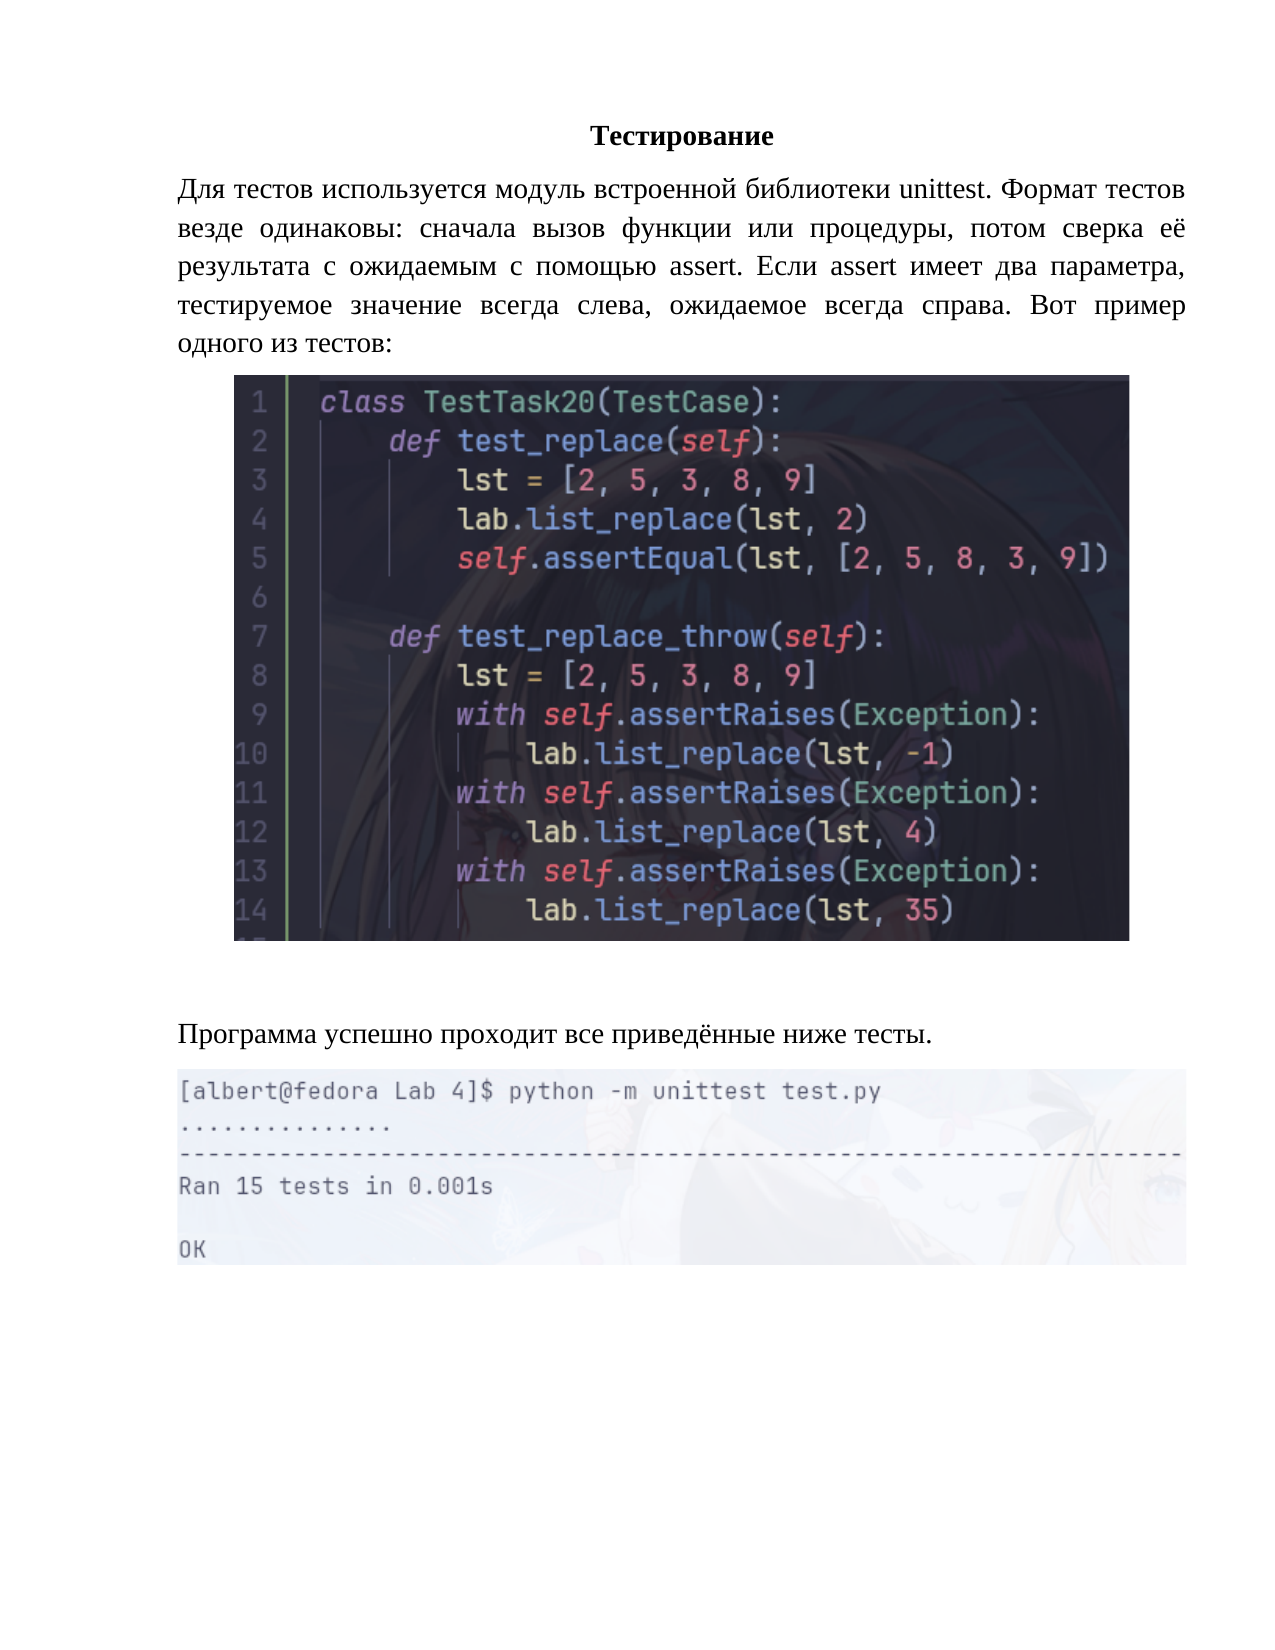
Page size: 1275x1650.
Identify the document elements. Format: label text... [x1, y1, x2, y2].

text Для тестов используется модуль встроенной библиотеки unittest. Формат тестов везде одинаковы: сначала вызов функции или процедуры, потом сверка её результата с ожидаемым с помощью assert. Если assert имеет два параметра, тестируемое значение всегда слева, ожидаемое всегда справа. Вот пример одного из тестов: [177, 171, 1186, 359]
text Тестирование [177, 118, 1186, 152]
picture [234, 375, 1130, 941]
picture [177, 1069, 1187, 1265]
text Программа успешно проходит все приведённые ниже тесты. [177, 1016, 1186, 1049]
